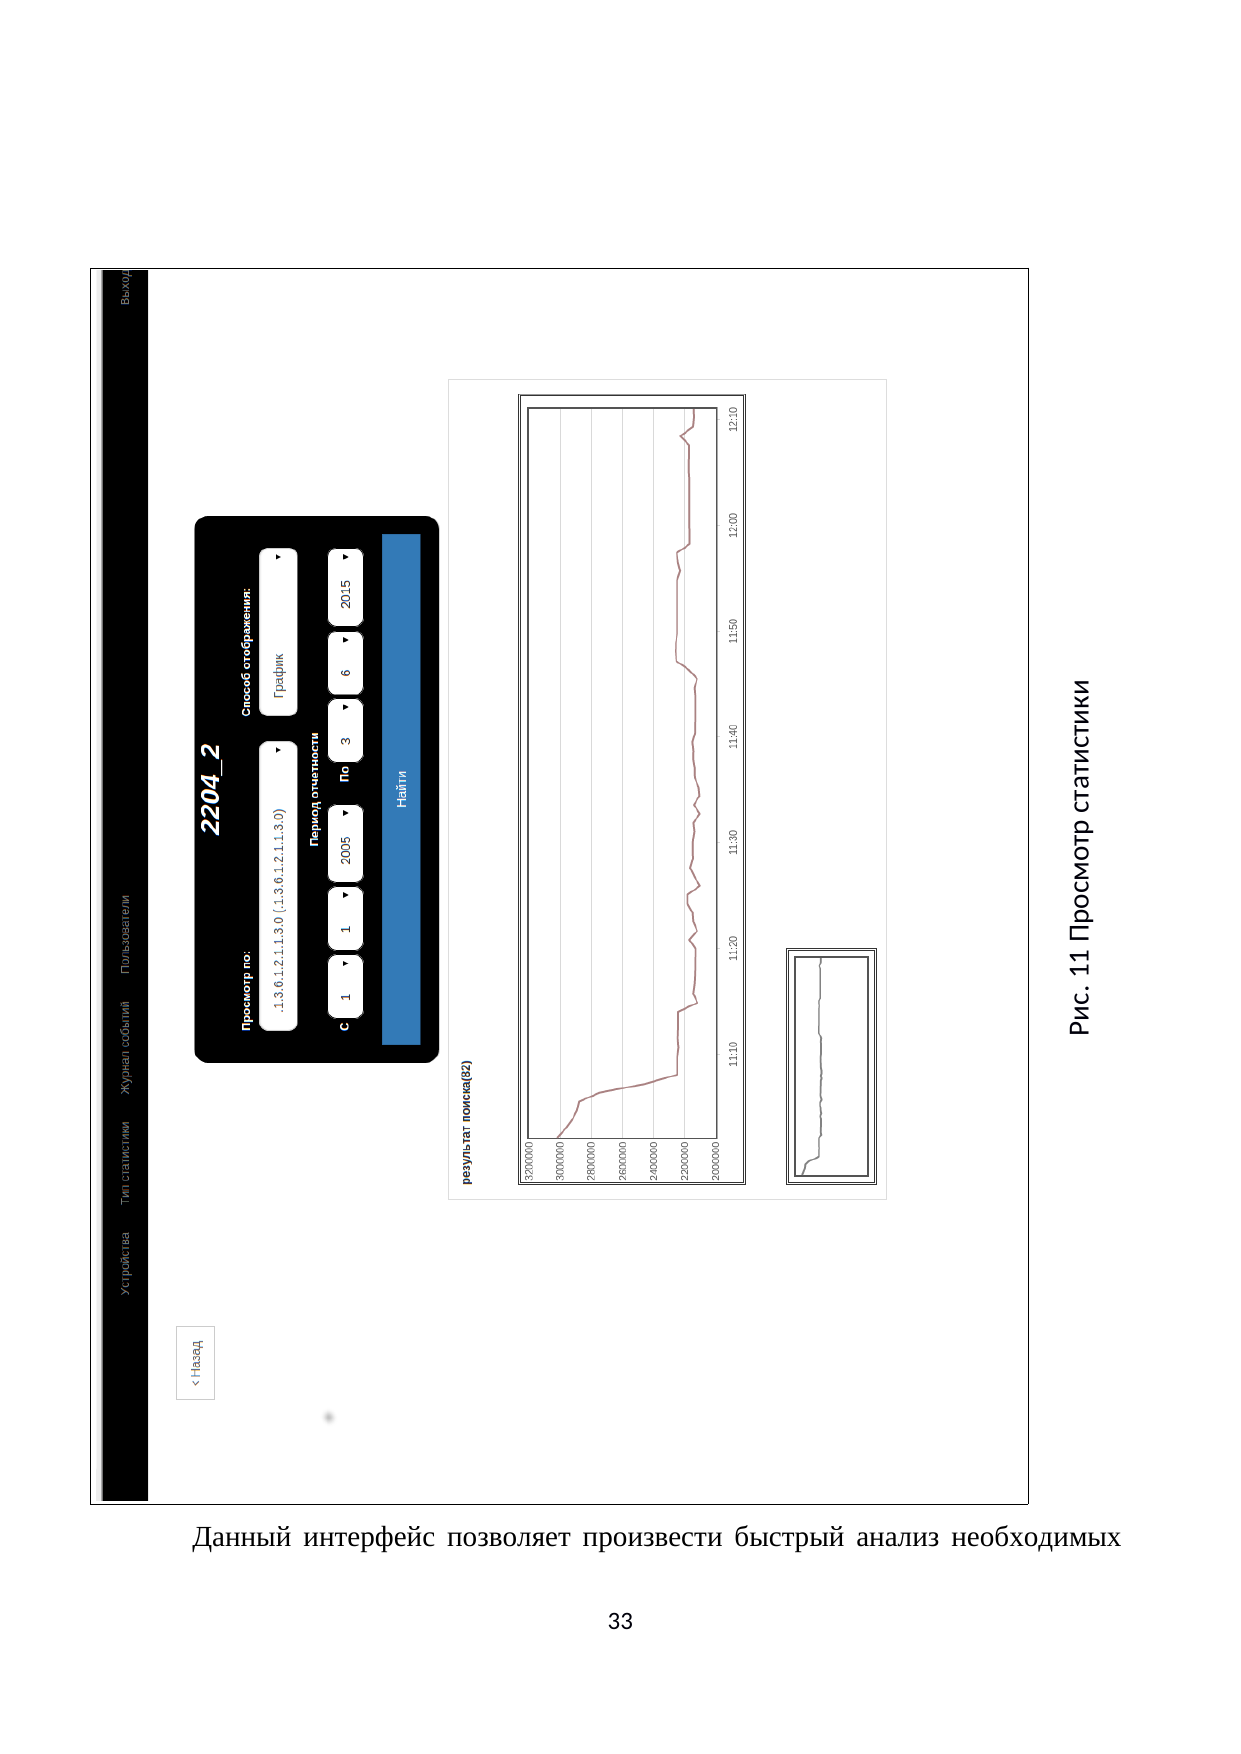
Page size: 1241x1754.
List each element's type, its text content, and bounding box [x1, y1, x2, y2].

text Данный интерфейс позволяет произвести быстрый анализ необходимых [118, 1519, 1122, 1552]
table_header Рис. 11 Просмотр статистики [1034, 178, 1122, 1519]
picture [92, 270, 1025, 1501]
table_header [91, 178, 1033, 1519]
